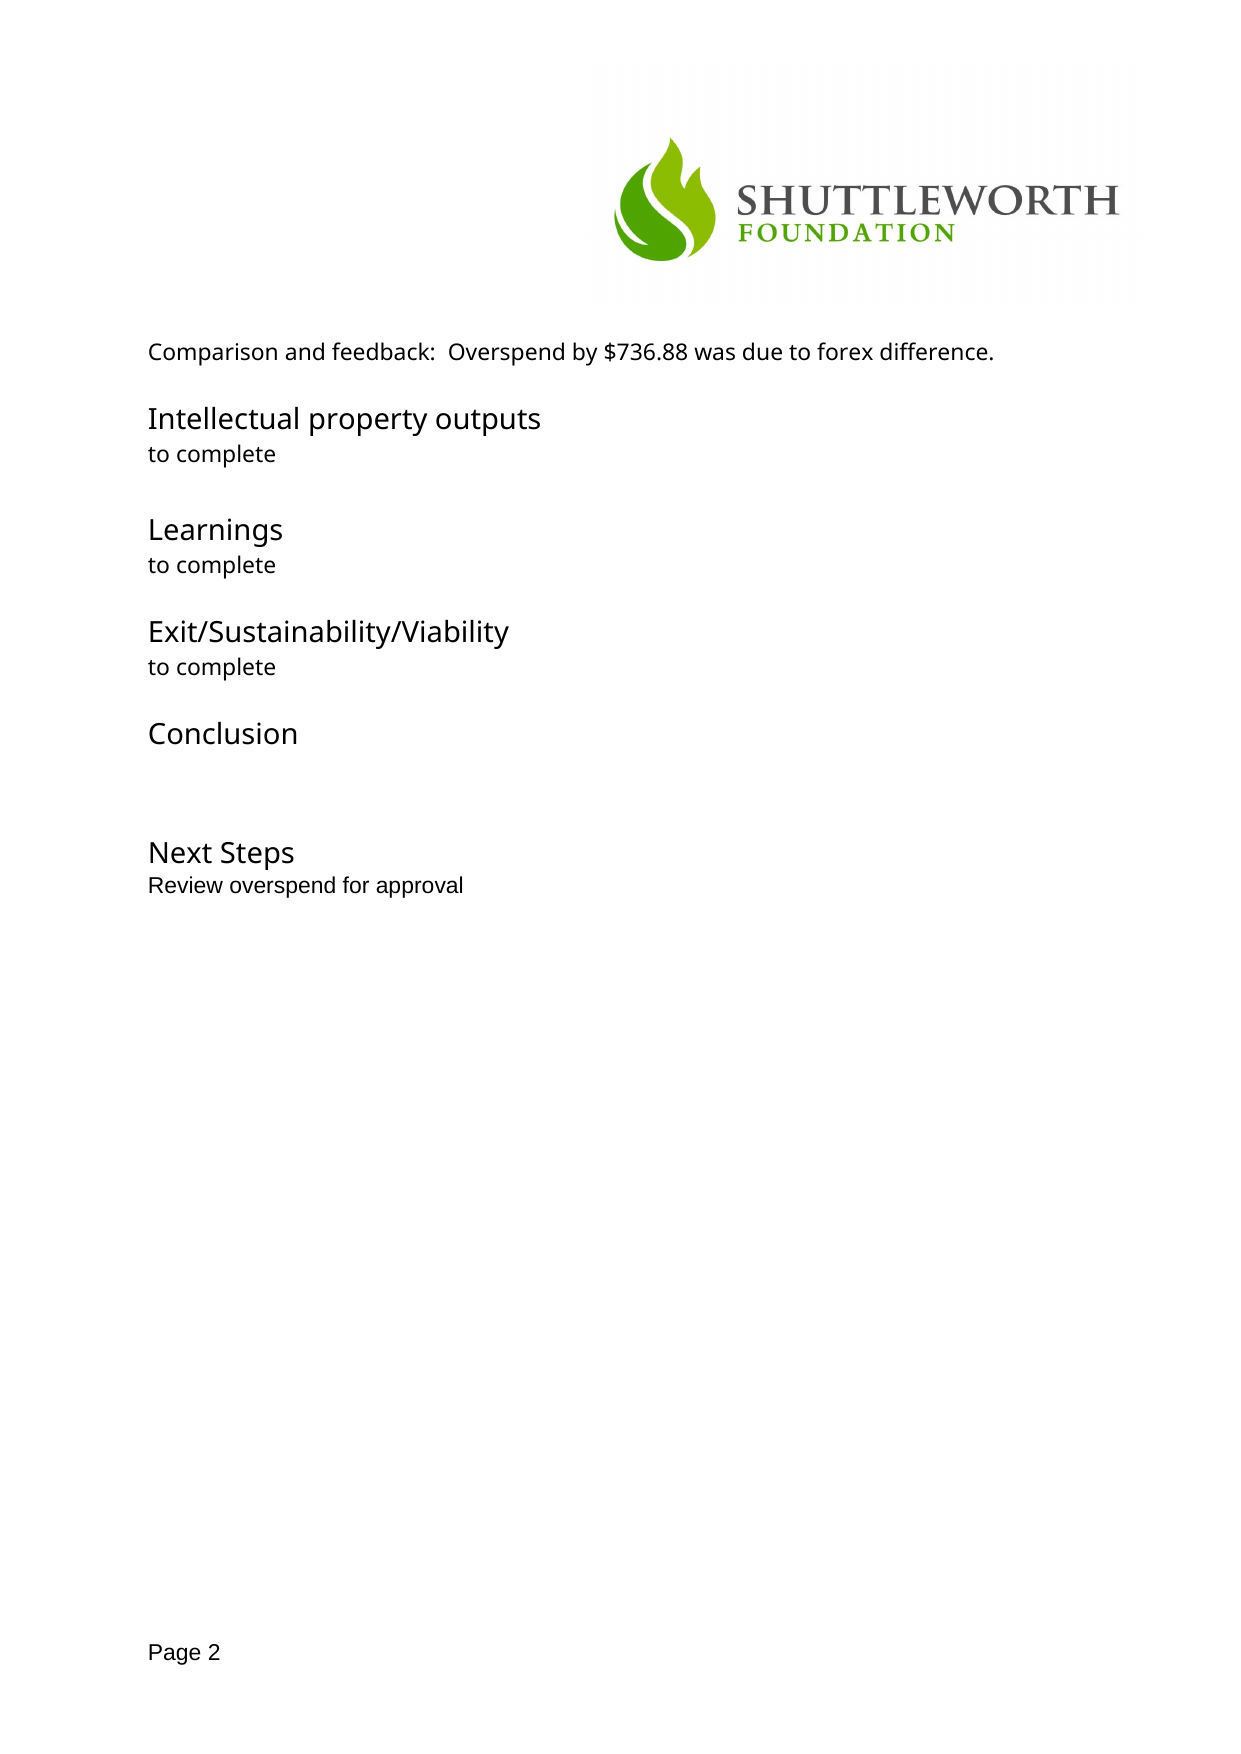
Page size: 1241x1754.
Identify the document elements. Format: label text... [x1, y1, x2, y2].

text Comparison and feedback: Overspend by $736.88 was due to forex difference. [148, 336, 1122, 367]
text to complete [148, 651, 1122, 682]
text Next Steps [148, 832, 1122, 872]
text Exit/Sustainability/Viability [148, 611, 1122, 651]
text Conclusion [148, 713, 1122, 753]
text to complete [148, 548, 1122, 580]
text Learnings [148, 509, 1122, 548]
text Intellectual property outputs [148, 398, 1122, 438]
text Review overspend for approval [148, 872, 1122, 898]
picture [582, 65, 1150, 306]
text to complete [148, 438, 1122, 469]
